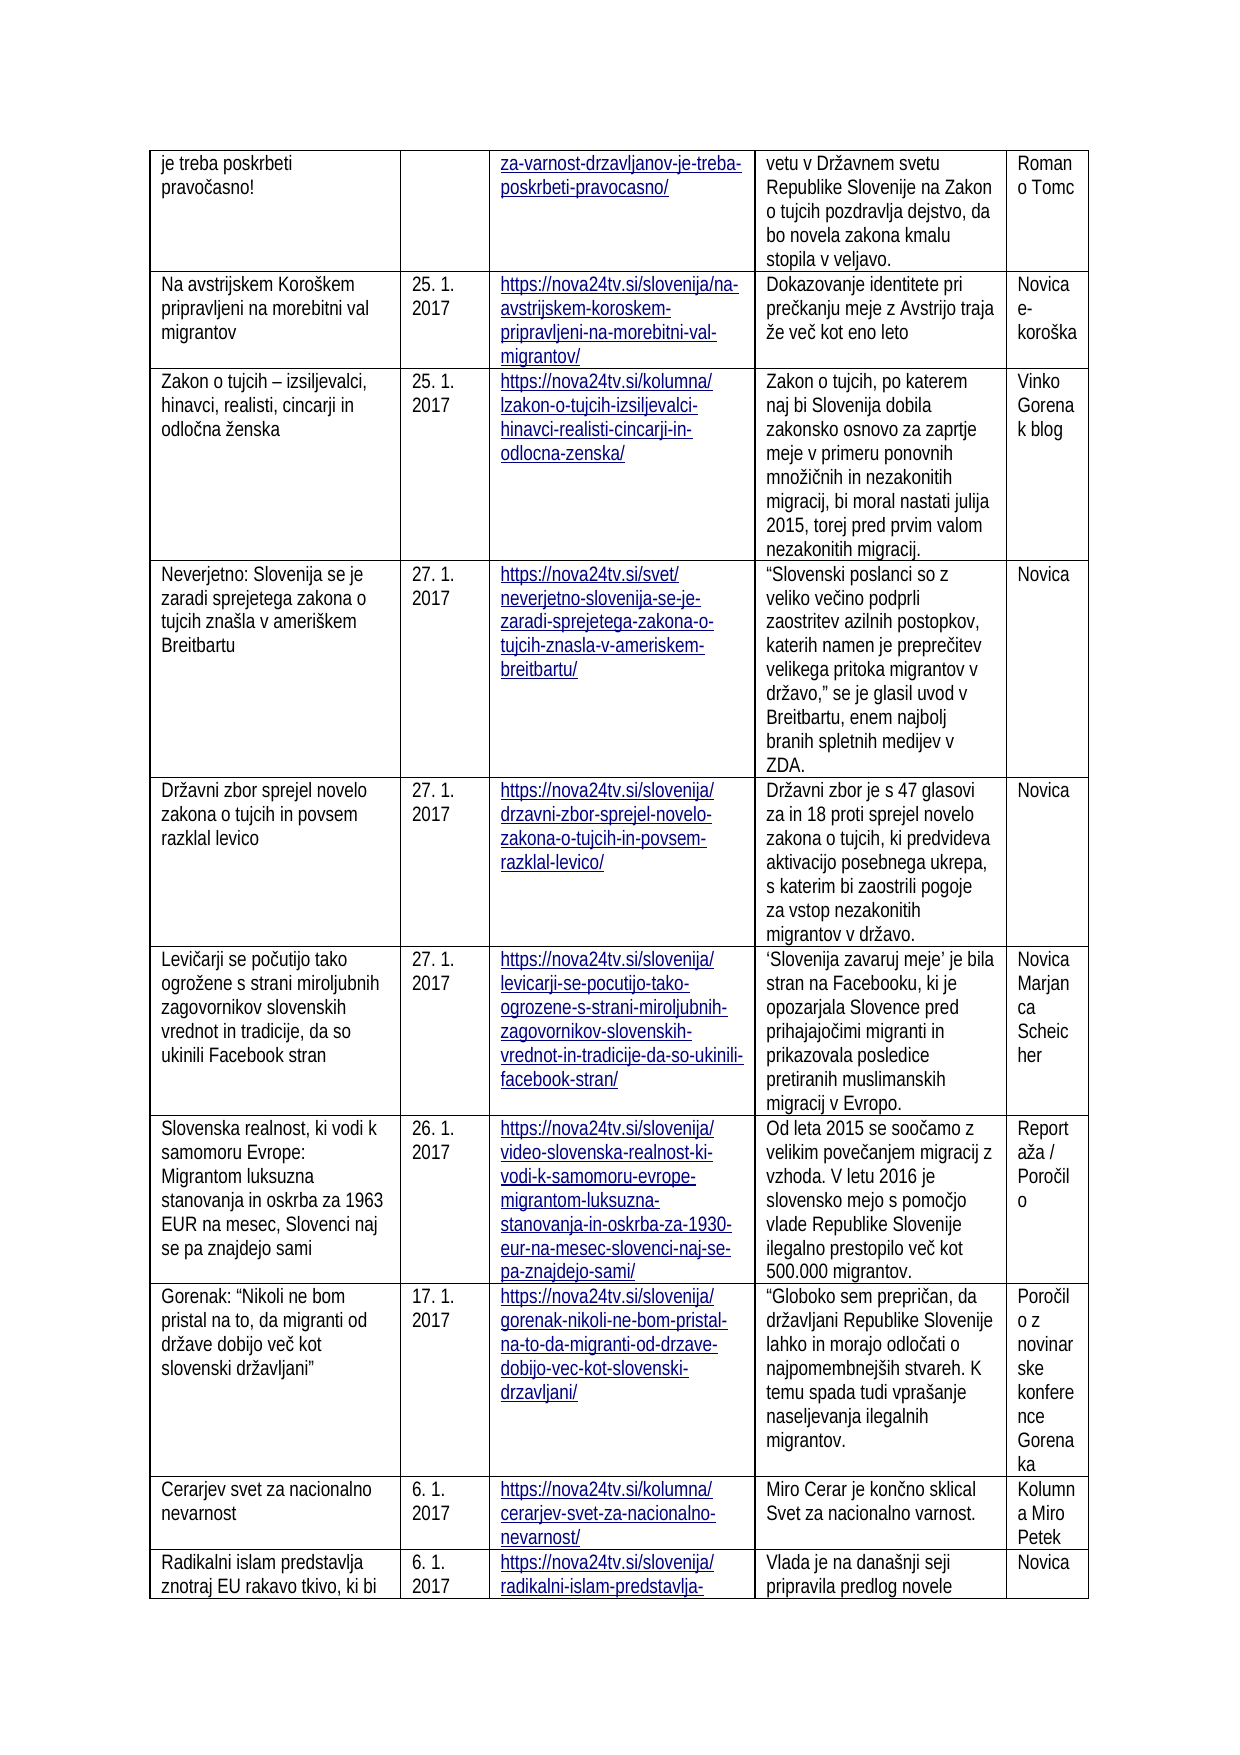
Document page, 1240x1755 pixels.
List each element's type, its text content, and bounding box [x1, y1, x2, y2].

table_cell vetu v Državnem svetu Republike Slovenije na Zakon o tujcih pozdravlja dejstvo, da bo novela zakona kmalu stopila v veljavo. [756, 151, 1006, 271]
table_cell https://nova24tv.si/slovenija/radikalni-islam-predstavlja- [490, 1550, 754, 1598]
table_cell Dokazovanje identitete pri prečkanju meje z Avstrijo traja že več kot eno leto [756, 272, 1006, 368]
table_cell Zakon o tujcih, po katerem naj bi Slovenija dobila zakonsko osnovo za zaprtje meje v primeru ponovnih množičnih in nezakonitih migracij, bi moral nastati julija 2015, torej pred prvim valom nezakonitih migracij. [756, 369, 1006, 560]
table_cell Slovenska realnost, ki vodi k samomoru Evrope: Migrantom luksuzna stanovanja in oskrba za 1963 EUR na mesec, Slovenci naj se pa znajdejo sami [151, 1116, 400, 1283]
table_cell Novica e-koroška [1007, 272, 1088, 368]
table_cell 27. 1. 2017 [401, 561, 489, 777]
table_cell https://nova24tv.si/slovenija/na-avstrijskem-koroskem-pripravljeni-na-morebitni-val-migrantov/ [490, 272, 754, 368]
table_cell Državni zbor je s 47 glasovi za in 18 proti sprejel novelo zakona o tujcih, ki predvideva aktivacijo posebnega ukrepa, s katerim bi zaostrili pogoje za vstop nezakonitih migrantov v državo. [756, 778, 1006, 946]
table_cell “Globoko sem prepričan, da državljani Republike Slovenije lahko in morajo odločati o najpomembnejših stvareh. K temu spada tudi vprašanje naseljevanja ilegalnih migrantov. [756, 1284, 1006, 1476]
table_cell Vlada je na današnji seji pripravila predlog novele [756, 1550, 1006, 1598]
table_cell https://nova24tv.si/slovenija/drzavni-zbor-sprejel-novelo-zakona-o-tujcih-in-povsem-razklal-levico/ [490, 778, 754, 946]
table_cell 25. 1. 2017 [401, 272, 489, 368]
table_cell Novica Marjanca Scheicher [1007, 947, 1088, 1114]
table_cell https://nova24tv.si/kolumna/cerarjev-svet-za-nacionalno-nevarnost/ [490, 1477, 754, 1549]
table_cell Reportaža / Poročilo [1007, 1116, 1088, 1283]
table_cell Levičarji se počutijo tako ogrožene s strani miroljubnih zagovornikov slovenskih vrednot in tradicije, da so ukinili Facebook stran [151, 947, 400, 1114]
table_cell 26. 1. 2017 [401, 1116, 489, 1283]
table_cell Neverjetno: Slovenija se je zaradi sprejetega zakona o tujcih znašla v ameriškem Breitbartu [151, 561, 400, 777]
table_cell Vinko Gorenak blog [1007, 369, 1088, 560]
table_cell 6. 1. 2017 [401, 1550, 489, 1598]
table_cell za-varnost-drzavljanov-je-treba-poskrbeti-pravocasno/ [490, 151, 754, 271]
table_cell [401, 151, 489, 271]
table_cell Državni zbor sprejel novelo zakona o tujcih in povsem razklal levico [151, 778, 400, 946]
table_cell https://nova24tv.si/svet/neverjetno-slovenija-se-je-zaradi-sprejetega-zakona-o-tujcih-znasla-v-ameriskem-breitbartu/ [490, 561, 754, 777]
table_cell 17. 1. 2017 [401, 1284, 489, 1476]
table_cell je treba poskrbeti pravočasno! [151, 151, 400, 271]
table_cell https://nova24tv.si/kolumna/lzakon-o-tujcih-izsiljevalci-hinavci-realisti-cincarji-in-odlocna-zenska/ [490, 369, 754, 560]
table_cell ‘Slovenija zavaruj meje’ je bila stran na Facebooku, ki je opozarjala Slovence pred prihajajočimi migranti in prikazovala posledice pretiranih muslimanskih migracij v Evropo. [756, 947, 1006, 1114]
table_cell Cerarjev svet za nacionalno nevarnost [151, 1477, 400, 1549]
table_cell Poročilo z novinarske konference Gorenaka [1007, 1284, 1088, 1476]
table_cell Na avstrijskem Koroškem pripravljeni na morebitni val migrantov [151, 272, 400, 368]
table_cell 27. 1. 2017 [401, 778, 489, 946]
table_cell Radikalni islam predstavlja znotraj EU rakavo tkivo, ki bi [151, 1550, 400, 1598]
table_cell Novica [1007, 1550, 1088, 1598]
table_cell Novica [1007, 561, 1088, 777]
table_cell https://nova24tv.si/slovenija/video-slovenska-realnost-ki-vodi-k-samomoru-evrope-migrantom-luksuzna-stanovanja-in-oskrba-za-1930-eur-na-mesec-slovenci-naj-se-pa-znajdejo-sami/ [490, 1116, 754, 1283]
table_cell Kolumna Miro Petek [1007, 1477, 1088, 1549]
table_cell https://nova24tv.si/slovenija/levicarji-se-pocutijo-tako-ogrozene-s-strani-miroljubnih-zagovornikov-slovenskih-vrednot-in-tradicije-da-so-ukinili-facebook-stran/ [490, 947, 754, 1114]
table_cell Romano Tomc [1007, 151, 1088, 271]
table_cell Miro Cerar je končno sklical Svet za nacionalno varnost. [756, 1477, 1006, 1549]
table_cell 6. 1. 2017 [401, 1477, 489, 1549]
table_cell Gorenak: “Nikoli ne bom pristal na to, da migranti od države dobijo več kot slovenski državljani” [151, 1284, 400, 1476]
table_cell https://nova24tv.si/slovenija/gorenak-nikoli-ne-bom-pristal-na-to-da-migranti-od-drzave-dobijo-vec-kot-slovenski-drzavljani/ [490, 1284, 754, 1476]
table_cell Novica [1007, 778, 1088, 946]
table_cell Zakon o tujcih – izsiljevalci, hinavci, realisti, cincarji in odločna ženska [151, 369, 400, 560]
table_cell “Slovenski poslanci so z veliko večino podprli zaostritev azilnih postopkov, katerih namen je preprečitev velikega pritoka migrantov v državo,” se je glasil uvod v Breitbartu, enem najbolj branih spletnih medijev v ZDA. [756, 561, 1006, 777]
table_cell 27. 1. 2017 [401, 947, 489, 1114]
table_cell 25. 1. 2017 [401, 369, 489, 560]
table_cell Od leta 2015 se soočamo z velikim povečanjem migracij z vzhoda. V letu 2016 je slovensko mejo s pomočjo vlade Republike Slovenije ilegalno prestopilo več kot 500.000 migrantov. [756, 1116, 1006, 1283]
